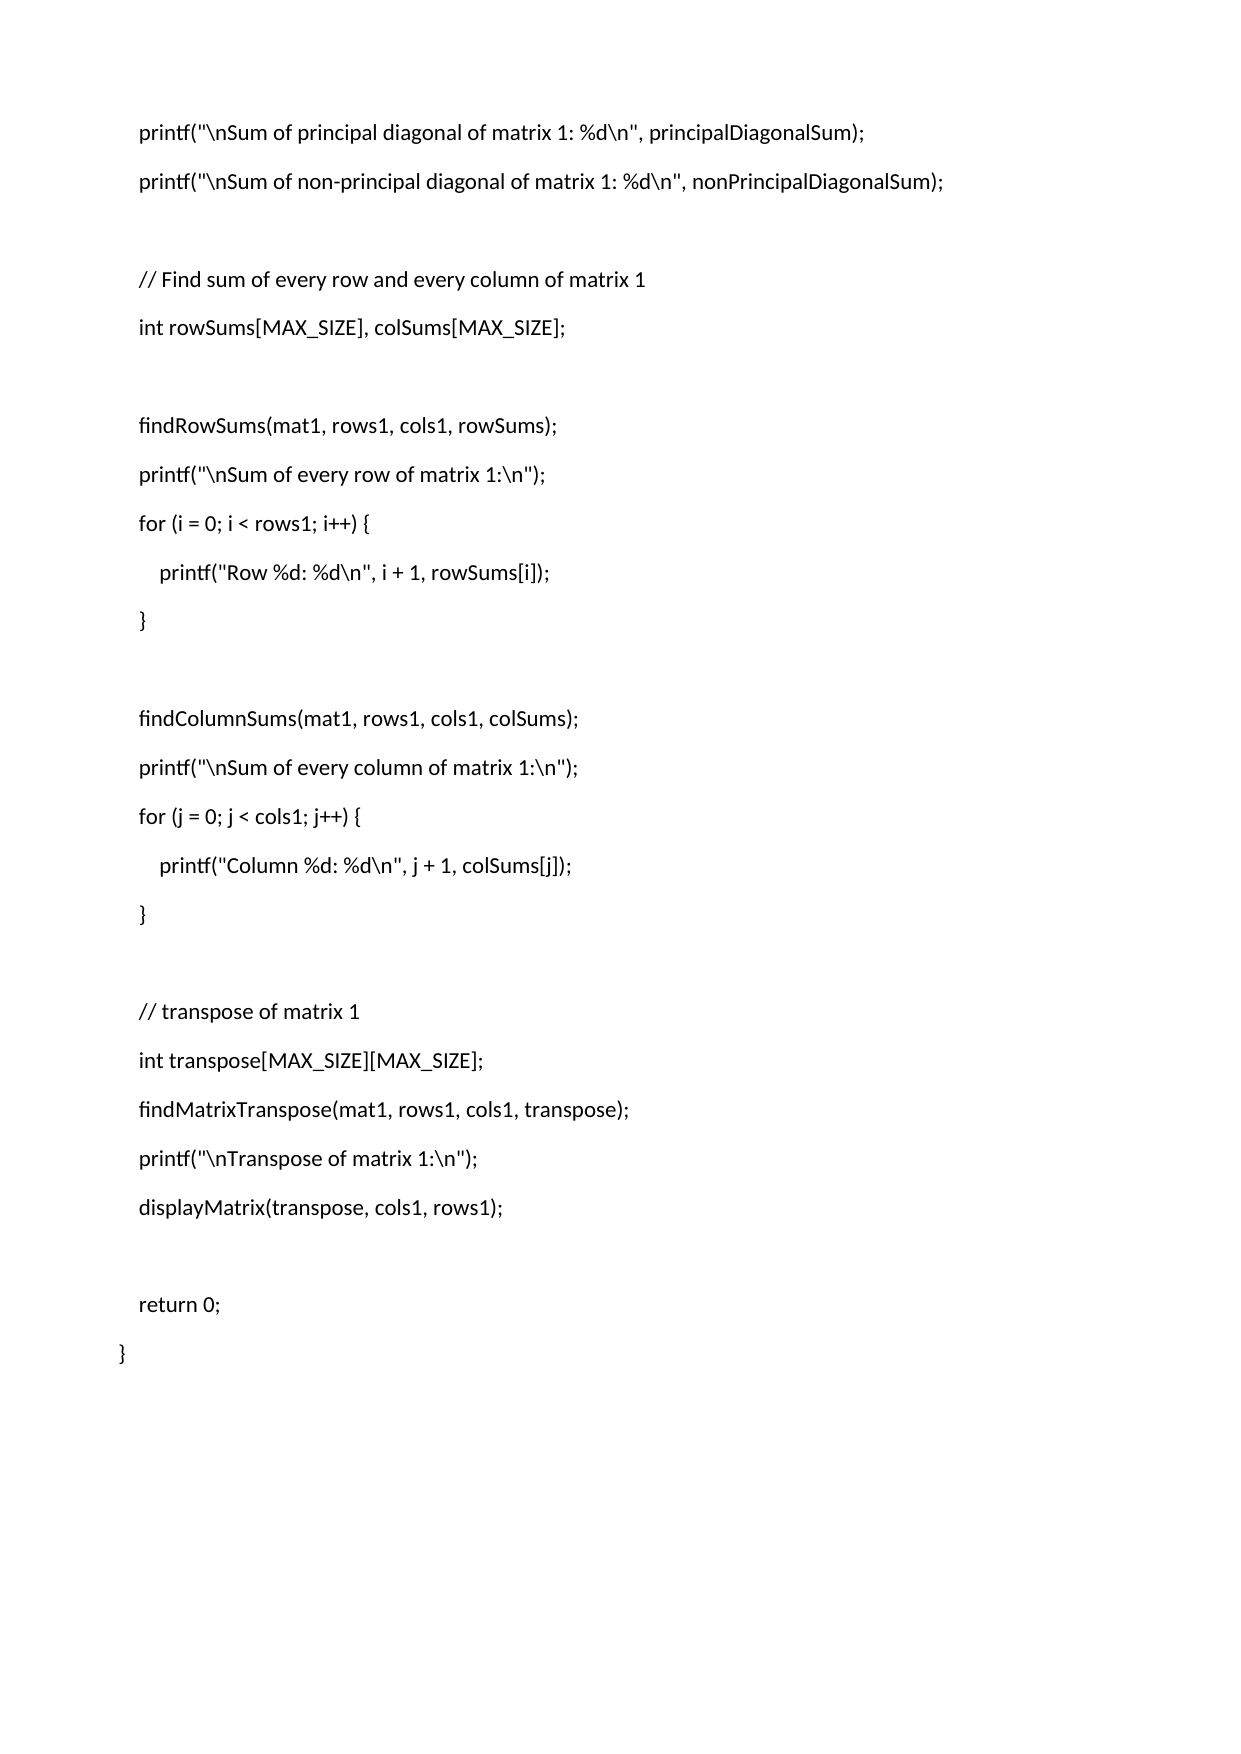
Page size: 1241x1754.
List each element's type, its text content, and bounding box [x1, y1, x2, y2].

text // Find sum of every row and every column of matrix 1 [118, 265, 1122, 293]
text printf("Column %d: %d\n", j + 1, colSums[j]); [118, 851, 1122, 879]
text for (j = 0; j < cols1; j++) { [118, 802, 1122, 830]
text // transpose of matrix 1 [118, 997, 1122, 1026]
text printf("\nSum of principal diagonal of matrix 1: %d\n", principalDiagonalSum); [118, 118, 1122, 146]
text findColumnSums(mat1, rows1, cols1, colSums); [118, 704, 1122, 732]
text printf("\nSum of every row of matrix 1:\n"); [118, 460, 1122, 488]
text findMatrixTranspose(mat1, rows1, cols1, transpose); [118, 1095, 1122, 1123]
text return 0; [118, 1291, 1122, 1319]
text int transpose[MAX_SIZE][MAX_SIZE]; [118, 1046, 1122, 1074]
text int rowSums[MAX_SIZE], colSums[MAX_SIZE]; [118, 313, 1122, 342]
text } [118, 900, 1122, 928]
text } [118, 607, 1122, 635]
text printf("\nTranspose of matrix 1:\n"); [118, 1144, 1122, 1172]
text printf("\nSum of non-principal diagonal of matrix 1: %d\n", nonPrincipalDiagonalSum); [118, 167, 1122, 195]
text for (i = 0; i < rows1; i++) { [118, 509, 1122, 537]
text } [118, 1339, 1122, 1367]
text displayMatrix(transpose, cols1, rows1); [118, 1193, 1122, 1221]
text printf("Row %d: %d\n", i + 1, rowSums[i]); [118, 558, 1122, 586]
text printf("\nSum of every column of matrix 1:\n"); [118, 753, 1122, 781]
text findRowSums(mat1, rows1, cols1, rowSums); [118, 411, 1122, 439]
